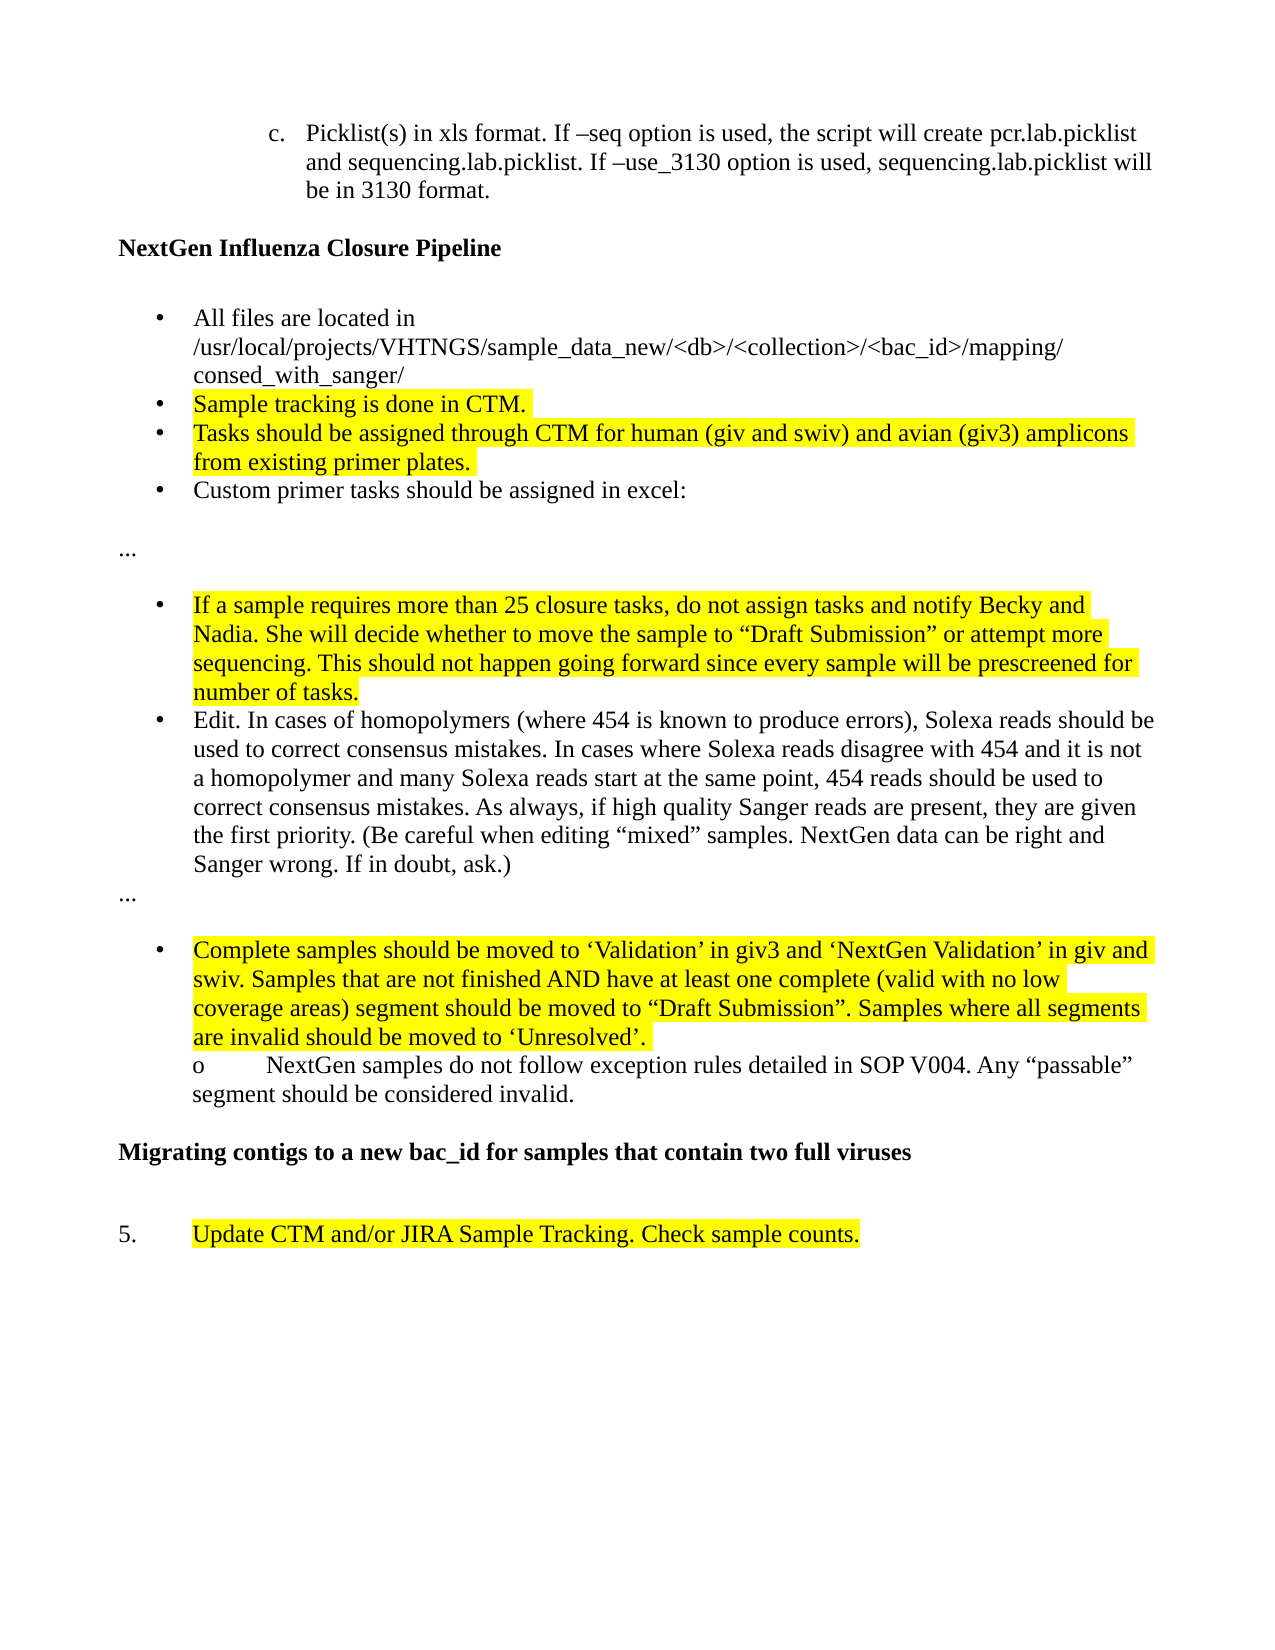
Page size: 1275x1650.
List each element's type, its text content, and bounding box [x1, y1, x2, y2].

list Complete samples should be moved to ‘Validation’ in giv3 and ‘NextGen Validation’ in giv and swiv. Samples that are not finished AND have at least one complete (valid with no low coverage areas) segment should be moved to “Draft Submission”. Samples where all segments are invalid should be moved to ‘Unresolved’. [156, 936, 1157, 1051]
text ... [118, 533, 1157, 562]
text 5. Update CTM and/or JIRA Sample Tracking. Check sample counts. [118, 1219, 1157, 1248]
text NextGen Influenza Closure Pipeline [118, 233, 1157, 262]
list Picklist(s) in xls format. If –seq option is used, the script will create pcr.lab.picklist and sequencing.lab.picklist. If –use_3130 option is used, sequencing.lab.picklist will be in 3130 format. [268, 118, 1157, 204]
list If a sample requires more than 25 closure tasks, do not assign tasks and notify Becky and Nadia. She will decide whether to move the sample to “Draft Submission” or attempt more sequencing. This should not happen going forward since every sample will be prescreened for number of tasks. [156, 591, 1157, 706]
list Tasks should be assigned through CTM for human (giv and swiv) and avian (giv3) amplicons from existing primer plates. [156, 418, 1157, 476]
list Custom primer tasks should be assigned in excel: [156, 476, 1157, 504]
list All files are located in /usr/local/projects/VHTNGS/sample_data_new/<db>/<collection>/<bac_id>/mapping/consed_with_sanger/ [156, 303, 1157, 389]
text Migrating contigs to a new bac_id for samples that contain two full viruses [118, 1137, 1157, 1166]
text ... [118, 878, 1157, 907]
list Edit. In cases of homopolymers (where 454 is known to produce errors), Solexa reads should be used to correct consensus mistakes. In cases where Solexa reads disagree with 454 and it is not a homopolymer and many Solexa reads start at the same point, 454 reads should be used to correct consensus mistakes. As always, if high quality Sanger reads are present, they are given the first priority. (Be careful when editing “mixed” samples. NextGen data can be right and Sanger wrong. If in doubt, ask.) [156, 706, 1157, 878]
text o NextGen samples do not follow exception rules detailed in SOP V004. Any “passable” segment should be considered invalid. [192, 1051, 1157, 1108]
list Sample tracking is done in CTM. [156, 389, 1157, 418]
